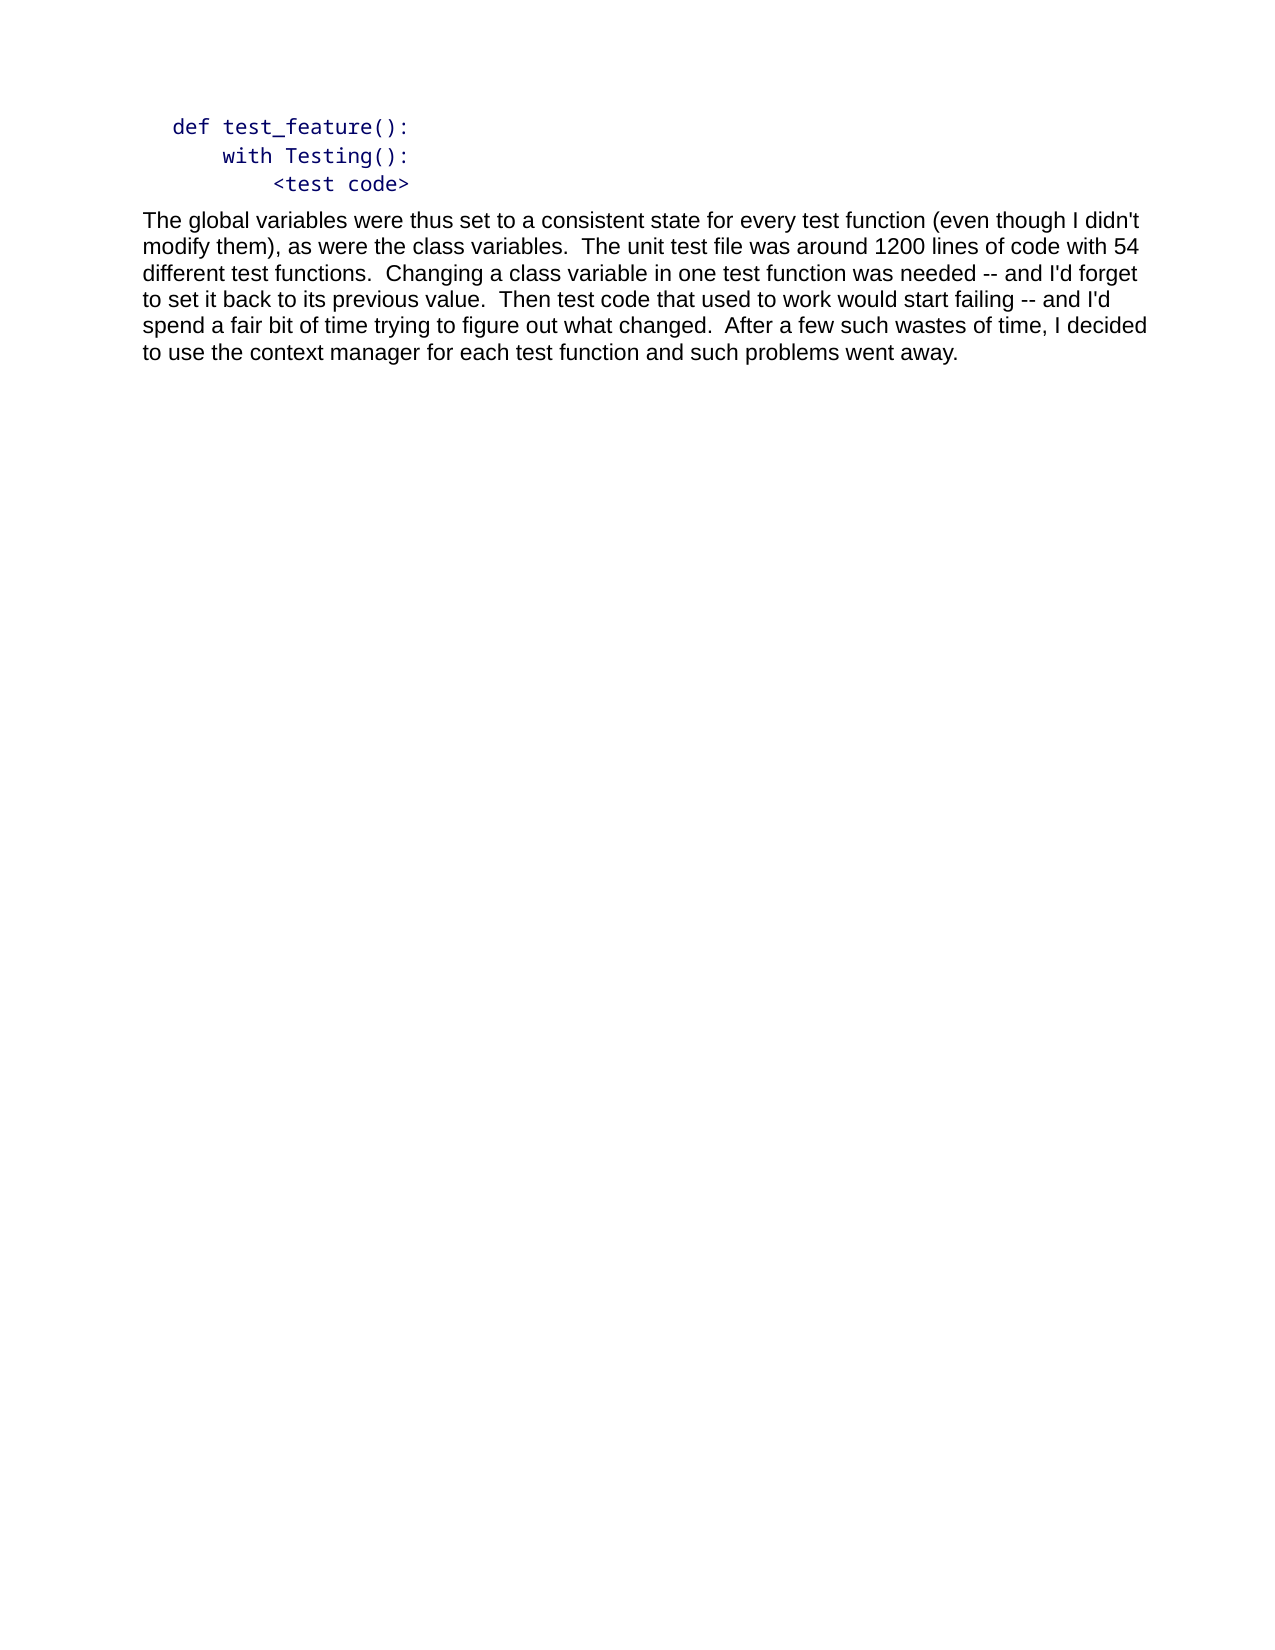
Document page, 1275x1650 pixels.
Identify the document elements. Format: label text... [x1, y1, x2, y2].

text with Testing(): [172, 141, 1162, 169]
text <test code> [172, 169, 1162, 198]
text def test_feature(): [172, 112, 1162, 141]
text The global variables were thus set to a consistent state for every test function (even though I didn't modify them), as were the class variables. The unit test file was around 1200 lines of code with 54 different test functions. Changing a class variable in one test function was needed -- and I'd forget to set it back to its previous value. Then test code that used to work would start failing -- and I'd spend a fair bit of time trying to figure out what changed. After a few such wastes of time, I decided to use the context manager for each test function and such problems went away. [142, 207, 1162, 365]
